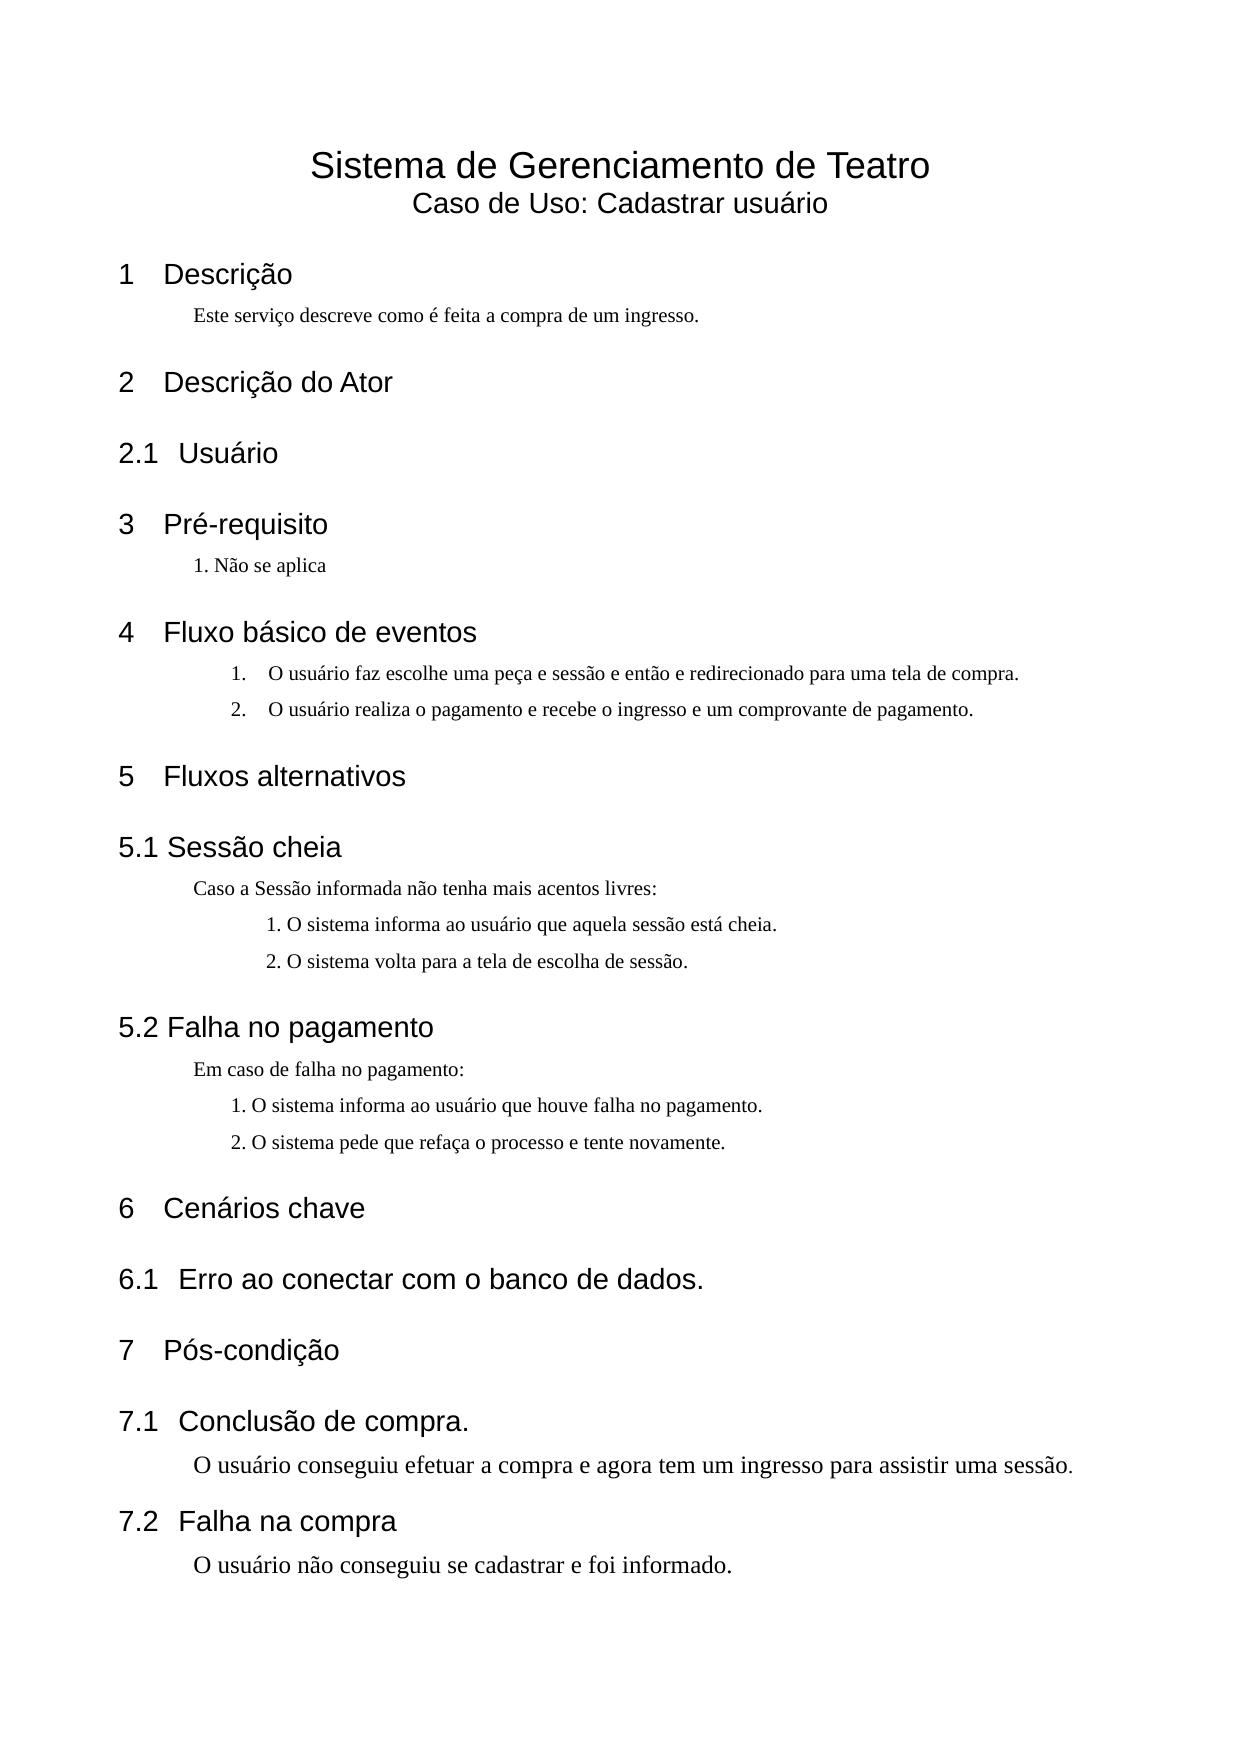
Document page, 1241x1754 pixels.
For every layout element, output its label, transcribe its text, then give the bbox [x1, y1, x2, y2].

subtitle Fluxos alternativos [118, 759, 1122, 792]
subtitle 5.2 Falha no pagamento [118, 1011, 1122, 1044]
list 2. O sistema pede que refaça o processo e tente novamente. [231, 1130, 1122, 1154]
subtitle Pré-requisito [118, 507, 1122, 541]
subtitle 5.1 Sessão cheia [118, 830, 1122, 863]
subtitle Usuário [118, 436, 1122, 469]
subtitle Descrição [118, 257, 1122, 291]
text Em caso de falha no pagamento: [193, 1057, 1122, 1081]
list O usuário realiza o pagamento e recebe o ingresso e um comprovante de pagamento. [231, 697, 1122, 721]
list 1. O sistema informa ao usuário que houve falha no pagamento. [231, 1093, 1122, 1117]
text Caso a Sessão informada não tenha mais acentos livres: [193, 876, 1122, 900]
list O usuário faz escolhe uma peça e sessão e então e redirecionado para uma tela de compra. [231, 661, 1122, 685]
subtitle Conclusão de compra. [118, 1404, 1122, 1438]
text O usuário não conseguiu se cadastrar e foi informado. [193, 1550, 1122, 1579]
text 2. O sistema volta para a tela de escolha de sessão. [118, 949, 1122, 973]
text O usuário conseguiu efetuar a compra e agora tem um ingresso para assistir uma sessão. [193, 1450, 1122, 1479]
subtitle Descrição do Ator [118, 365, 1122, 398]
subtitle Erro ao conectar com o banco de dados. [118, 1262, 1122, 1296]
text 1. O sistema informa ao usuário que aquela sessão está cheia. [193, 912, 1122, 936]
title Sistema de Gerenciamento de Teatro Caso de Uso: Cadastrar usuário [118, 143, 1122, 220]
subtitle Pós-condição [118, 1333, 1122, 1367]
subtitle Cenários chave [118, 1191, 1122, 1225]
text Este serviço descreve como é feita a compra de um ingresso. [193, 303, 1122, 327]
subtitle Fluxo básico de eventos [118, 614, 1122, 648]
text 1. Não se aplica [193, 553, 1122, 577]
subtitle Falha na compra [118, 1504, 1122, 1538]
